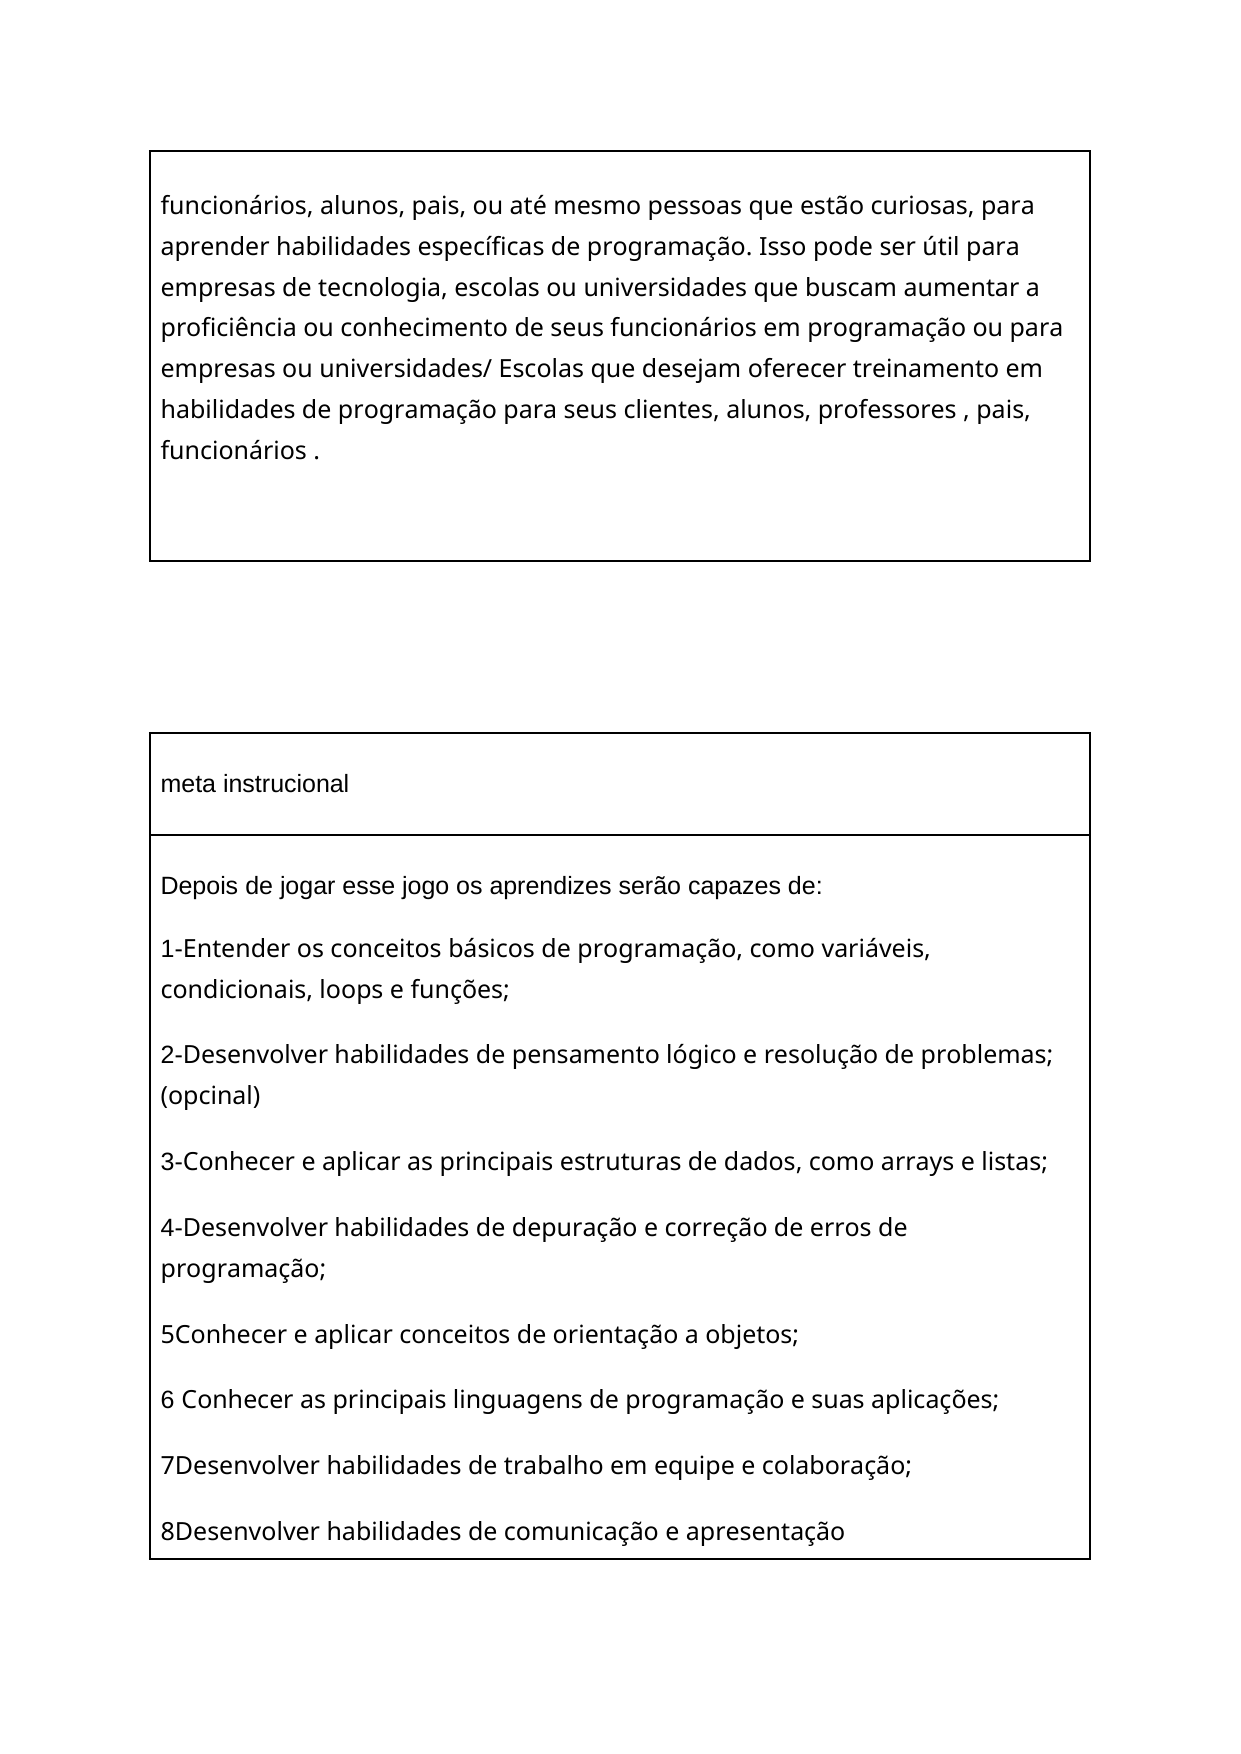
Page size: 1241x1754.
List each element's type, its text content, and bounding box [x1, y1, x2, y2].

table_header meta instrucional [151, 734, 1089, 833]
table_cell funcionários, alunos, pais, ou até mesmo pessoas que estão curiosas, para aprender habilidades específicas de programação. Isso pode ser útil para empresas de tecnologia, escolas ou universidades que buscam aumentar a proficiência ou conhecimento de seus funcionários em programação ou para empresas ou universidades/ Escolas que desejam oferecer treinamento em habilidades de programação para seus clientes, alunos, professores , pais, funcionários . [151, 152, 1089, 560]
table_cell Depois de jogar esse jogo os aprendizes serão capazes de: 1-Entender os conceitos básicos de programação, como variáveis, condicionais, loops e funções; 2-Desenvolver habilidades de pensamento lógico e resolução de problemas;(opcinal) 3-Conhecer e aplicar as principais estruturas de dados, como arrays e listas; 4-Desenvolver habilidades de depuração e correção de erros de programação; 5Conhecer e aplicar conceitos de orientação a objetos; 6 Conhecer as principais linguagens de programação e suas aplicações; 7Desenvolver habilidades de trabalho em equipe e colaboração; 8Desenvolver habilidades de comunicação e apresentação [151, 836, 1089, 1558]
